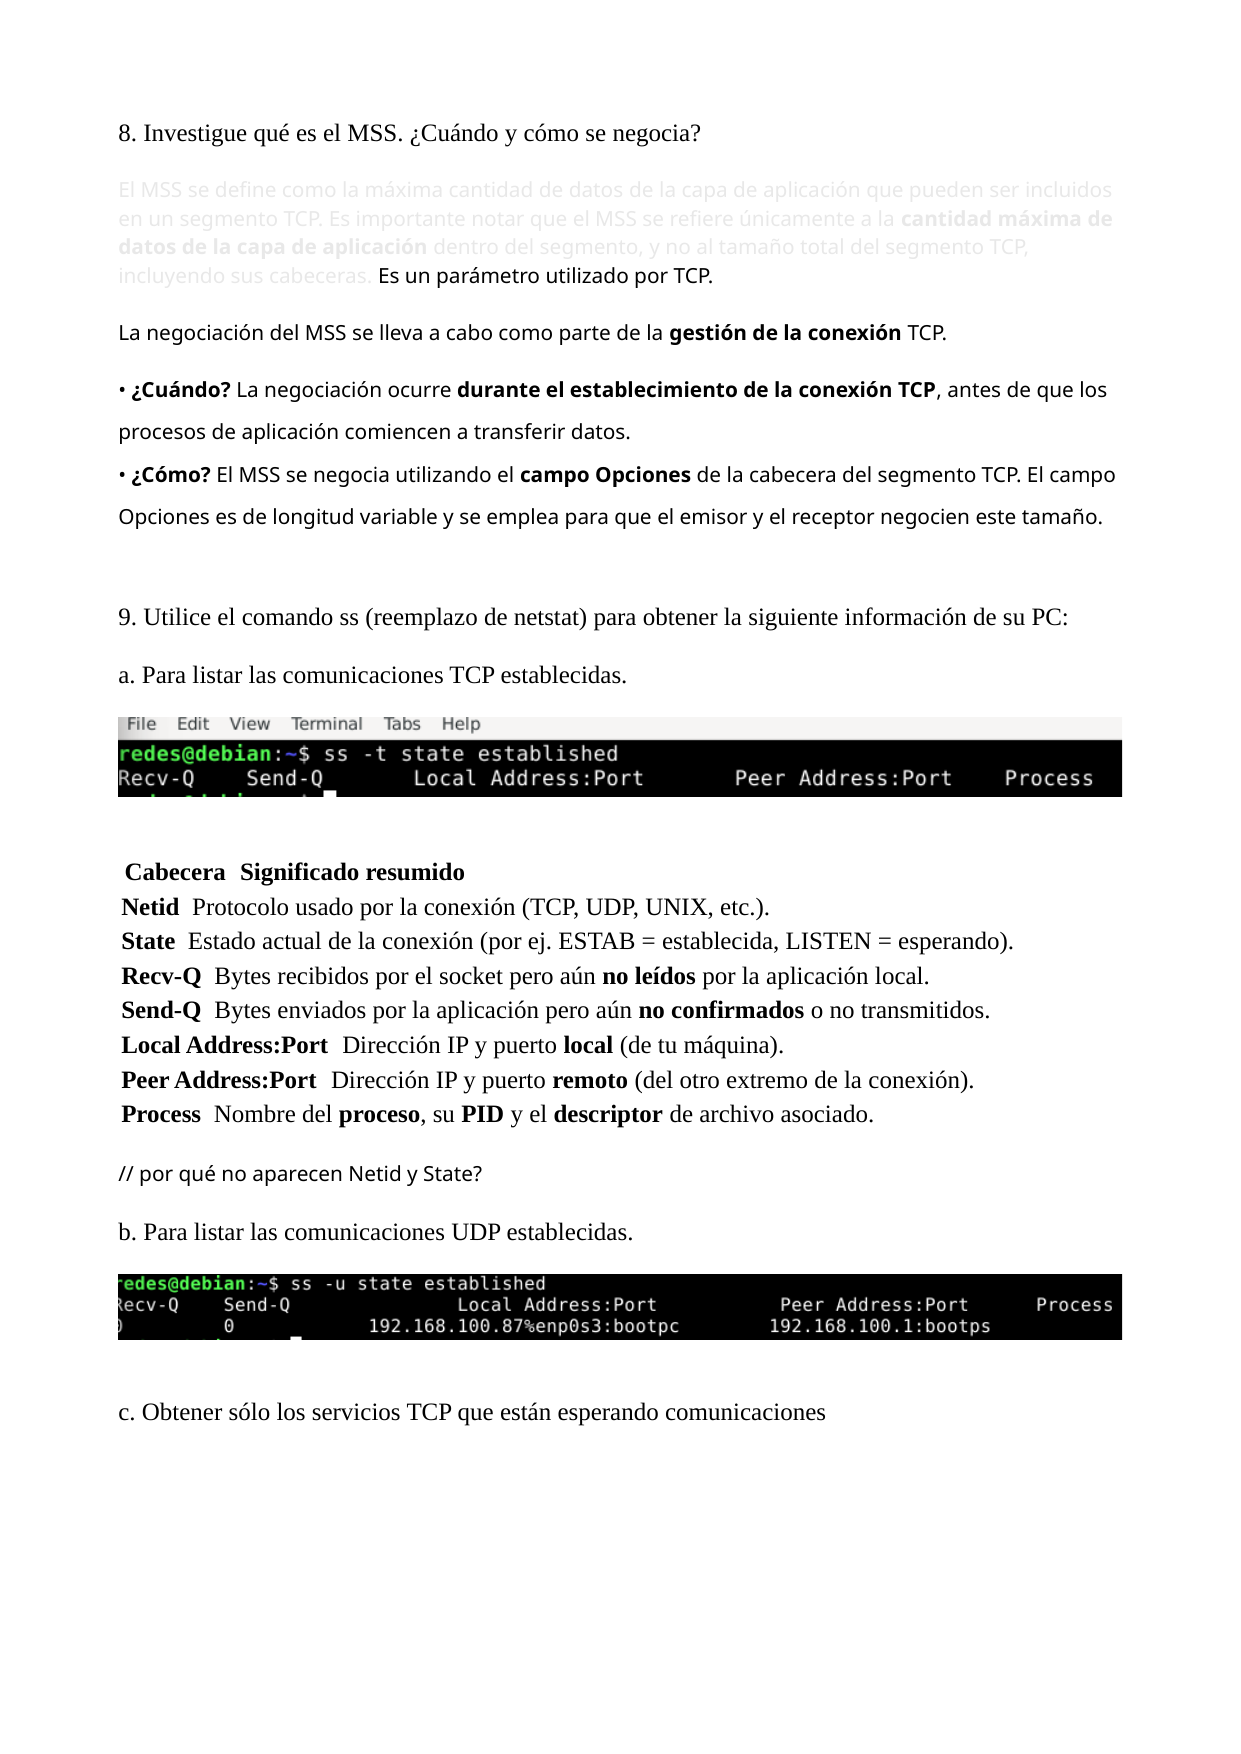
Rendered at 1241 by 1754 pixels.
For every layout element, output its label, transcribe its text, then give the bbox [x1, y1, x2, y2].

text • ¿Cuándo? La negociación ocurre durante el establecimiento de la conexión TCP, antes de que los procesos de aplicación comiencen a transferir datos. [118, 375, 1122, 446]
table_header Dirección IP y puerto remoto (del otro extremo de la conexión). [328, 1062, 988, 1096]
table_header Local Address:Port [118, 1027, 339, 1062]
table_header Peer Address:Port [118, 1062, 328, 1096]
text La negociación del MSS se lleva a cabo como parte de la gestión de la conexión TCP. [118, 318, 1122, 346]
text 9. Utilice el comando ss (reemplazo de netstat) para obtener la siguiente información de su PC: [118, 602, 1122, 631]
text 8. Investigue qué es el MSS. ¿Cuándo y cómo se negocia? [118, 118, 1122, 147]
text • ¿Cómo? El MSS se negocia utilizando el campo Opciones de la cabecera del segmento TCP. El campo Opciones es de longitud variable y se emplea para que el emisor y el receptor negocien este tamaño. [118, 460, 1122, 531]
table_header State [118, 924, 185, 958]
table_header Significado resumido [232, 854, 473, 889]
picture [118, 1274, 1123, 1340]
table_header Recv-Q [118, 958, 211, 993]
table_header Process [118, 1096, 211, 1131]
table_header Bytes enviados por la aplicación pero aún no confirmados o no transmitidos. [211, 993, 1003, 1027]
table_header Netid [118, 889, 189, 923]
table_header Bytes recibidos por el socket pero aún no leídos por la aplicación local. [211, 958, 942, 993]
table_header Cabecera [118, 854, 232, 889]
table_header Nombre del proceso, su PID y el descriptor de archivo asociado. [211, 1096, 887, 1131]
table_header Protocolo usado por la conexión (TCP, UDP, UNIX, etc.). [189, 889, 788, 923]
text c. Obtener sólo los servicios TCP que están esperando comunicaciones [118, 1397, 1122, 1426]
text b. Para listar las comunicaciones UDP establecidas. [118, 1217, 1122, 1245]
text a. Para listar las comunicaciones TCP establecidas. [118, 660, 1122, 688]
picture [118, 717, 1123, 797]
text El MSS se define como la máxima cantidad de datos de la capa de aplicación que pueden ser incluidos en un segmento TCP. Es importante notar que el MSS se refiere únicamente a la cantidad máxima de datos de la capa de aplicación dentro del segmento, y no al tamaño total del segmento TCP, incluyendo sus cabeceras. Es un parámetro utilizado por TCP. [118, 176, 1122, 289]
table_header Send-Q [118, 993, 211, 1027]
table_header Dirección IP y puerto local (de tu máquina). [339, 1027, 797, 1062]
table_header Estado actual de la conexión (por ej. ESTAB = establecida, LISTEN = esperando). [185, 924, 1026, 958]
text // por qué no aparecen Netid y State? [118, 1159, 1122, 1188]
